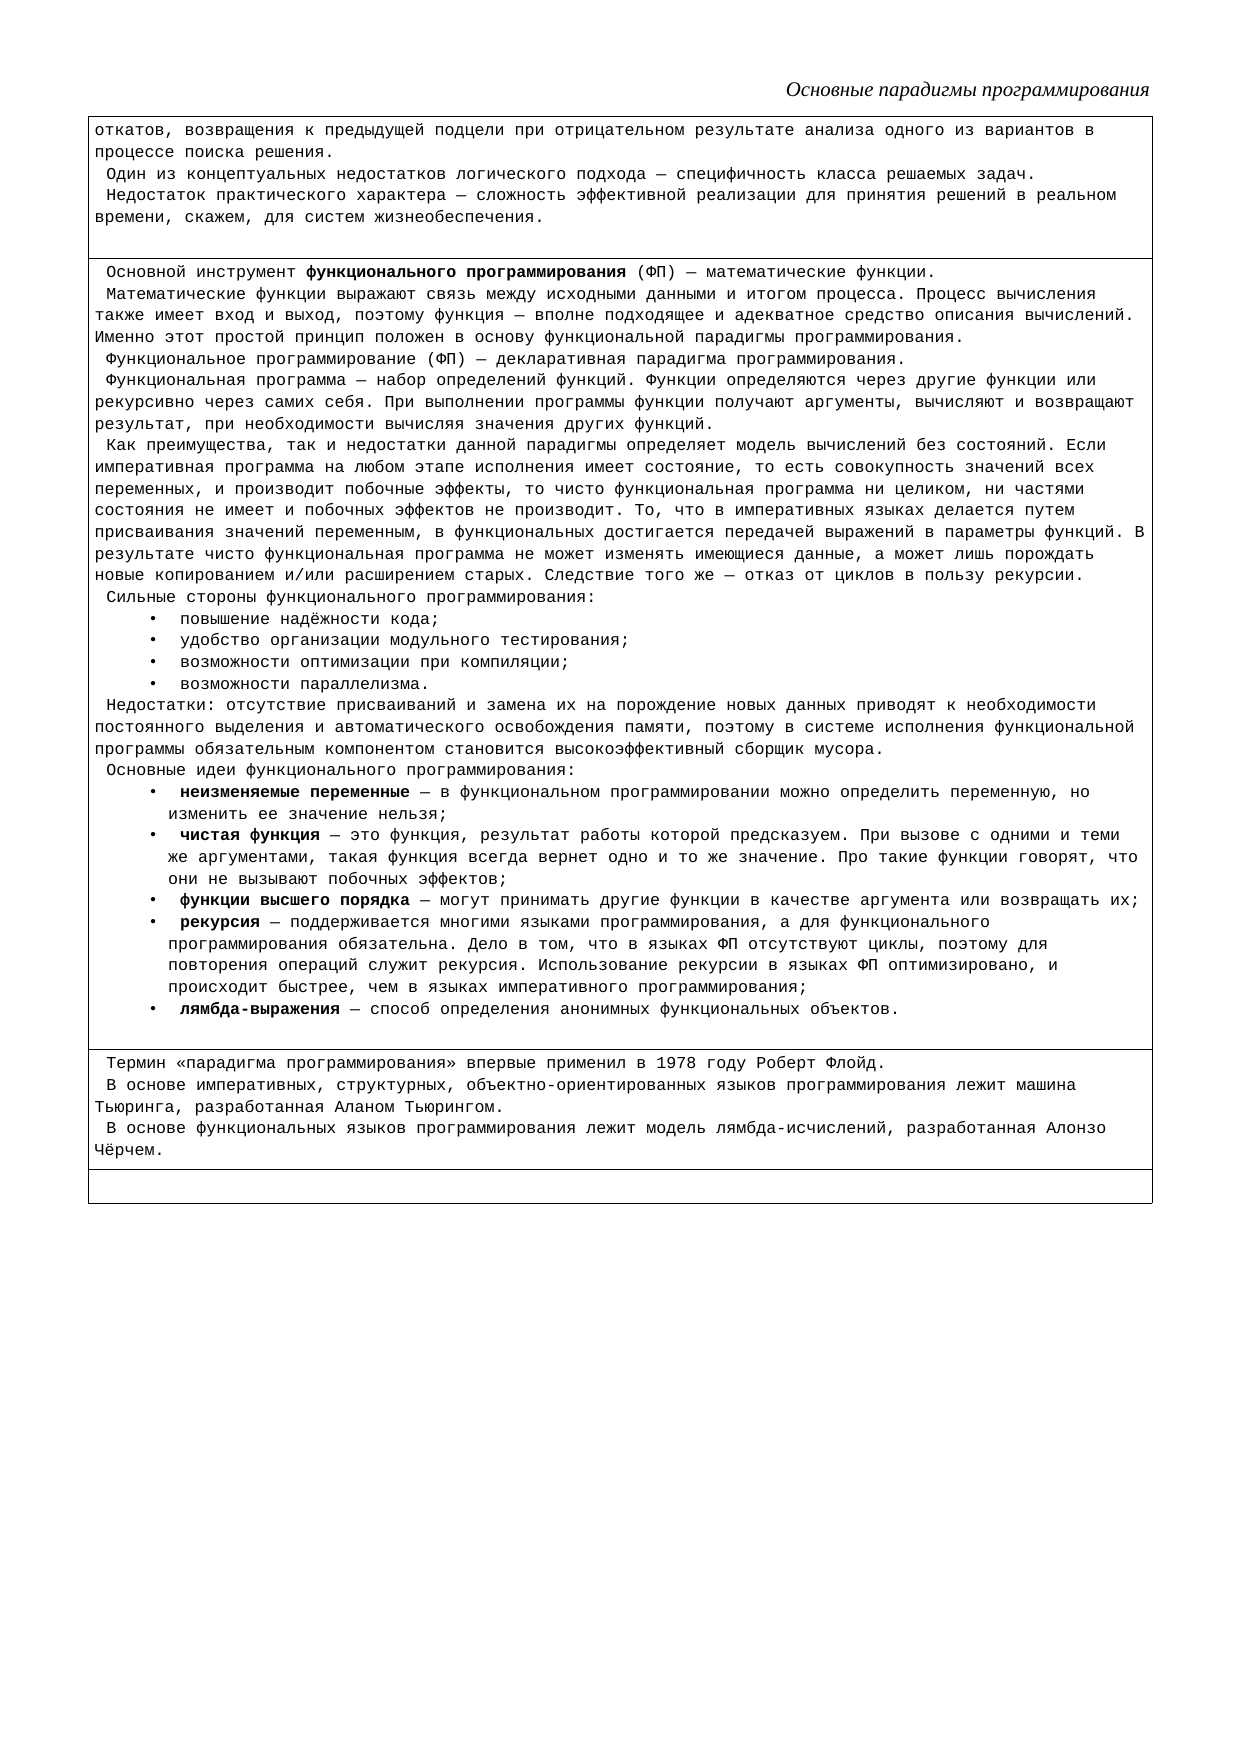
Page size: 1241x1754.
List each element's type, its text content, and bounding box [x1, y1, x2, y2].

table_cell Основной инструмент функционального программирования (ФП) — математические функции. Математические функции выражают связь между исходными данными и итогом процесса. Процесс вычисления также имеет вход и выход, поэтому функция — вполне подходящее и адекватное средство описания вычислений. Именно этот простой принцип положен в основу функциональной парадигмы программирования. Функциональное программирование (ФП) — декларативная парадигма программирования. Функциональная программа — набор определений функций. Функции определяются через другие функции или рекурсивно через самих себя. При выполнении программы функции получают аргументы, вычисляют и возвращают результат, при необходимости вычисляя значения других функций. Как преимущества, так и недостатки данной парадигмы определяет модель вычислений без состояний. Если императивная программа на любом этапе исполнения имеет состояние, то есть совокупность значений всех переменных, и производит побочные эффекты, то чисто функциональная программа ни целиком, ни частями состояния не имеет и побочных эффектов не производит. То, что в императивных языках делается путем присваивания значений переменным, в функциональных достигается передачей выражений в параметры функций. В результате чисто функциональная программа не может изменять имеющиеся данные, а может лишь порождать новые копированием и/или расширением старых. Следствие того же — отказ от циклов в пользу рекурсии. Сильные стороны функционального программирования: повышение надёжности кода; удобство организации модульного тестирования; возможности оптимизации при компиляции; возможности параллелизма. Недостатки: отсутствие присваиваний и замена их на порождение новых данных приводят к необходимости постоянного выделения и автоматического освобождения памяти, поэтому в системе исполнения функциональной программы обязательным компонентом становится высокоэффективный сборщик мусора. Основные идеи функционального программирования: неизменяемые переменные — в функциональном программировании можно определить переменную, но изменить ее значение нельзя; чистая функция — это функция, результат работы которой предсказуем. При вызове с одними и теми же аргументами, такая функция всегда вернет одно и то же значение. Про такие функции говорят, что они не вызывают побочных эффектов; функции высшего порядка — могут принимать другие функции в качестве аргумента или возвращать их; рекурсия — поддерживается многими языками программирования, а для функционального программирования обязательна. Дело в том, что в языках ФП отсутствуют циклы, поэтому для повторения операций служит рекурсия. Использование рекурсии в языках ФП оптимизировано, и происходит быстрее, чем в языках императивного программирования; лямбда-выражения — способ определения анонимных функциональных объектов. [89, 259, 1152, 1049]
table_cell Термин «парадигма программирования» впервые применил в 1978 году Роберт Флойд. В основе императивных, структурных, объектно-ориентированных языков программирования лежит машина Тьюринга, разработанная Аланом Тьюрингом. В основе функциональных языков программирования лежит модель лямбда-исчислений, разработанная Алонзо Чёрчем. [89, 1050, 1152, 1169]
table_cell [89, 1170, 1152, 1202]
table_cell откатов, возвращения к предыдущей подцели при отрицательном результате анализа одного из вариантов в процессе поиска решения. Один из концептуальных недостатков логического подхода — специфичность класса решаемых задач. Недостаток практического характера — сложность эффективной реализации для принятия решений в реальном времени, скажем, для систем жизнеобеспечения. [89, 117, 1152, 258]
